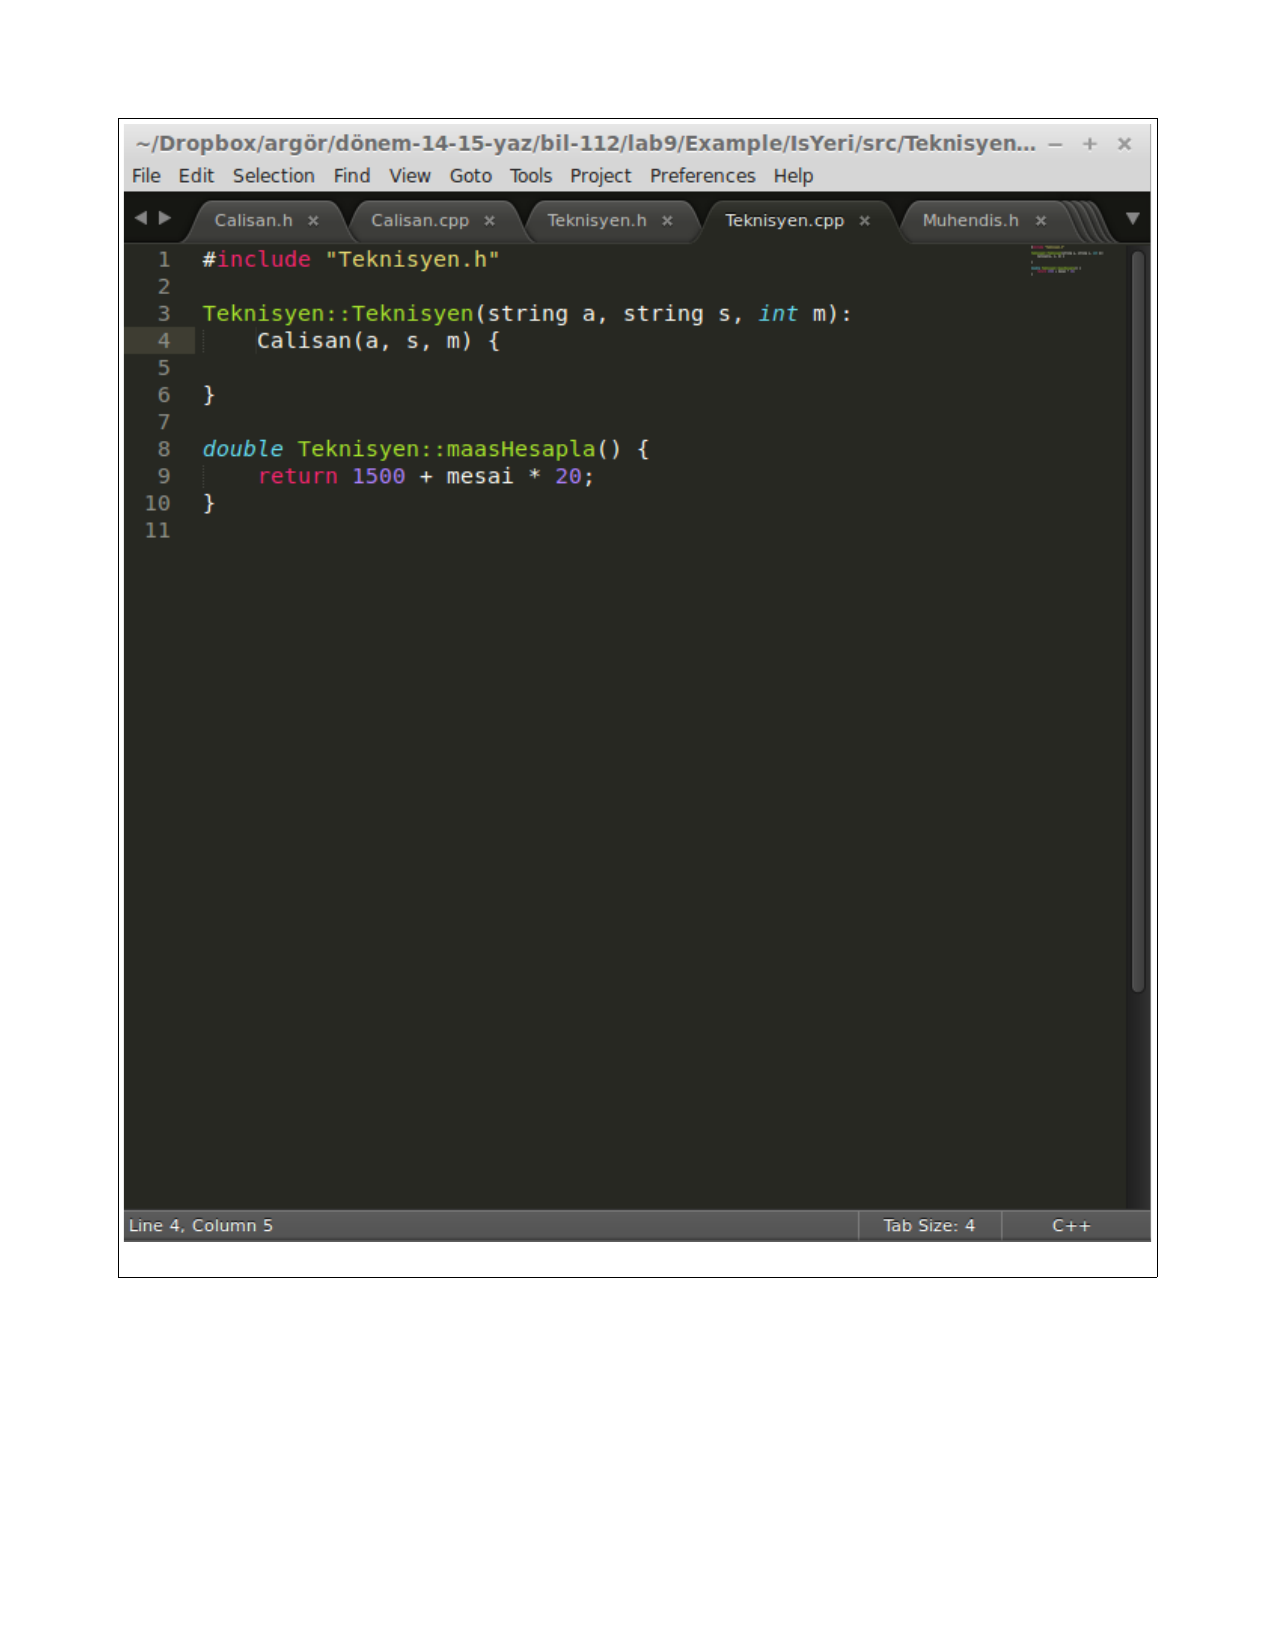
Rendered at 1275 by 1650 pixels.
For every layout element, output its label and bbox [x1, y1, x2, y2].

table_cell [119, 119, 1157, 1276]
